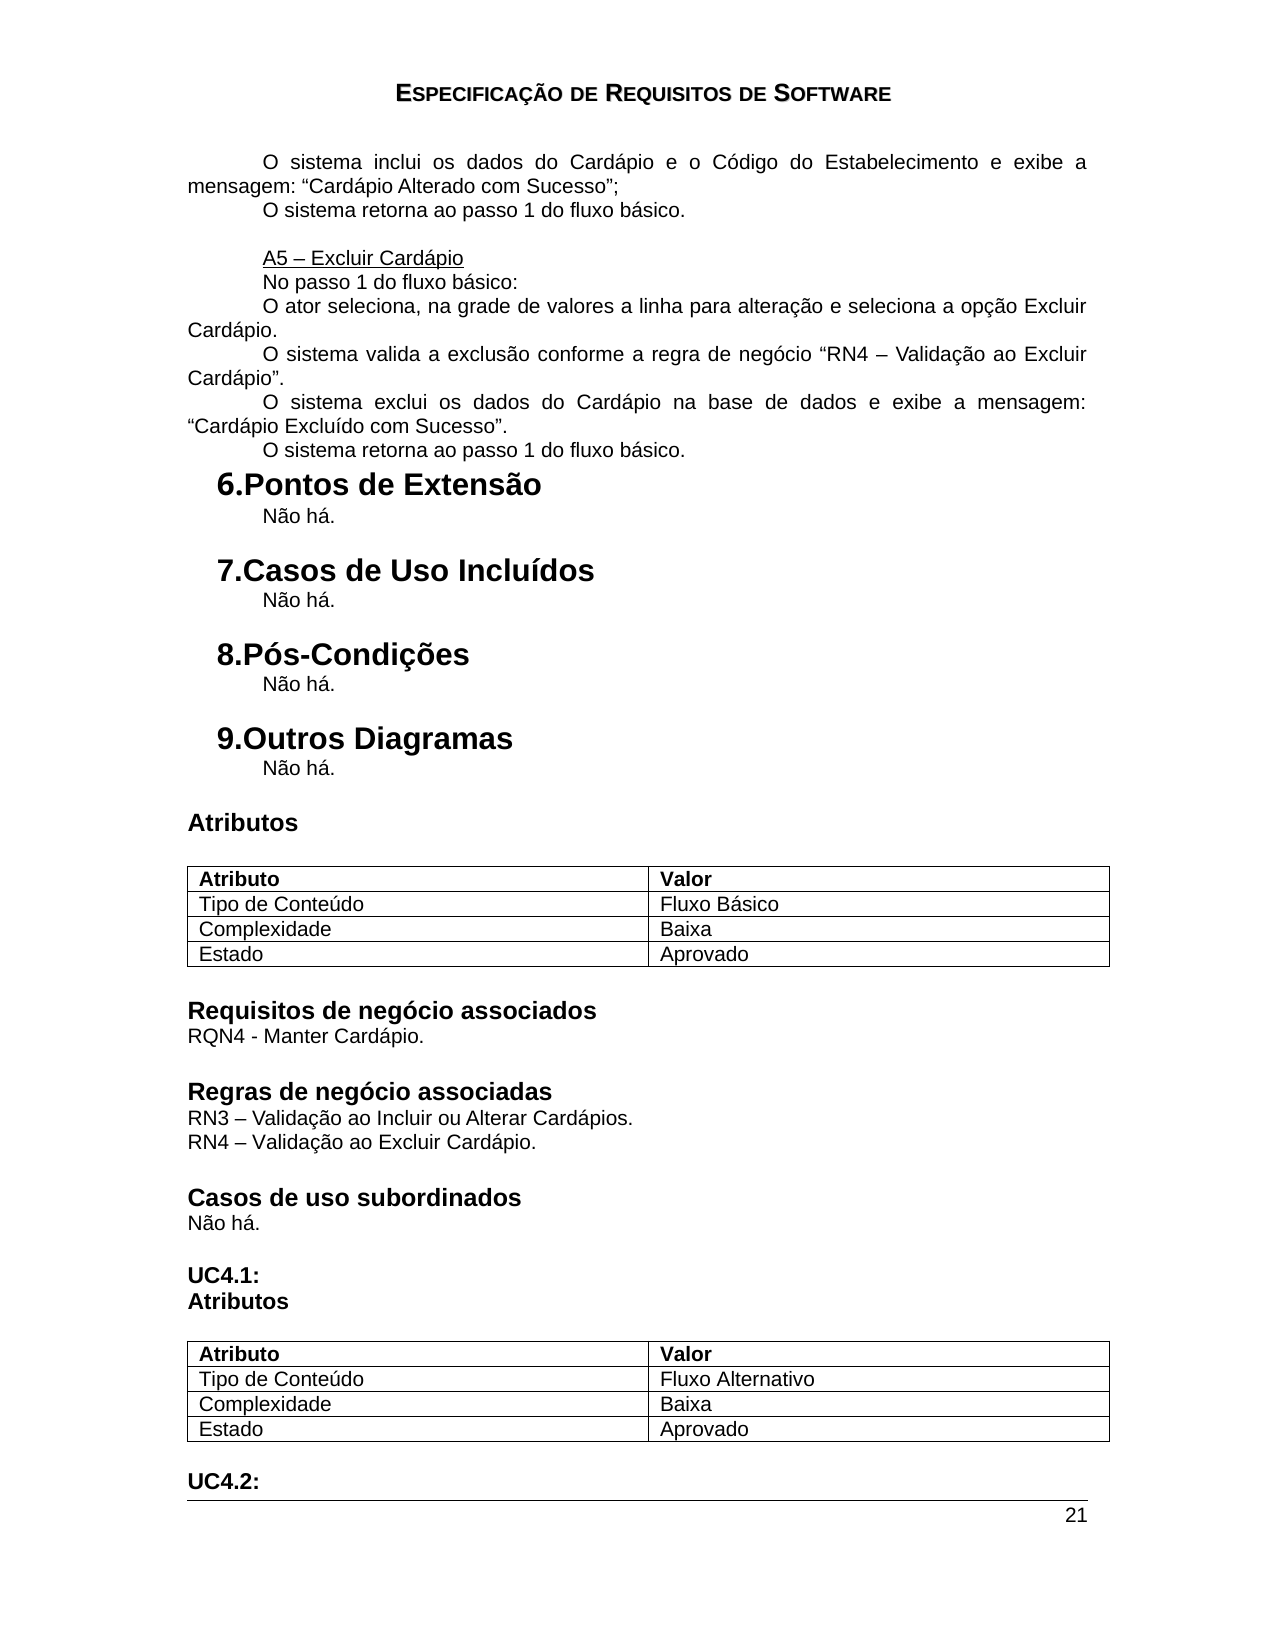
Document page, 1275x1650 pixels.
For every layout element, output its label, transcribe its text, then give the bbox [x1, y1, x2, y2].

table_cell Tipo de Conteúdo [188, 1367, 648, 1391]
text Não há. [187, 504, 1088, 528]
text No passo 1 do fluxo básico: [187, 270, 1088, 294]
text Não há. [187, 672, 1088, 696]
text RN3 – Validação ao Incluir ou Alterar Cardápios. [187, 1106, 1088, 1130]
text A5 – Excluir Cardápio [187, 246, 1088, 270]
subtitle Pontos de Extensão [187, 461, 1088, 504]
text O sistema exclui os dados do Cardápio na base de dados e exibe a mensagem: “Cardápio Excluído com Sucesso”. [187, 389, 1088, 437]
table_cell Fluxo Básico [649, 892, 1109, 916]
table_cell Baixa [649, 917, 1109, 941]
table_header Valor [649, 1342, 1109, 1366]
text Requisitos de negócio associados [187, 996, 1088, 1024]
text Não há. [187, 588, 1088, 612]
text Não há. [187, 1211, 1088, 1235]
text UC4.2: [187, 1468, 1088, 1494]
text Atributos [187, 1288, 1088, 1314]
subtitle Outros Diagramas [187, 720, 1088, 756]
table_header Valor [649, 867, 1109, 891]
table_header Atributo [188, 867, 648, 891]
table_cell Tipo de Conteúdo [188, 892, 648, 916]
table_cell Complexidade [188, 1392, 648, 1416]
text UC4.1: [187, 1262, 1088, 1288]
text Regras de negócio associadas [187, 1077, 1088, 1106]
table_cell Aprovado [649, 1417, 1109, 1441]
table_header Atributo [188, 1342, 648, 1366]
text O sistema valida a exclusão conforme a regra de negócio “RN4 – Validação ao Excluir Cardápio”. [187, 342, 1088, 389]
table_cell Complexidade [188, 917, 648, 941]
text O ator seleciona, na grade de valores a linha para alteração e seleciona a opção Excluir Cardápio. [187, 294, 1088, 342]
text O sistema retorna ao passo 1 do fluxo básico. [187, 437, 1088, 461]
subtitle Pós-Condições [187, 636, 1088, 672]
table_cell Baixa [649, 1392, 1109, 1416]
text O sistema retorna ao passo 1 do fluxo básico. [187, 198, 1088, 222]
subtitle Casos de Uso Incluídos [187, 552, 1088, 588]
table_cell Aprovado [649, 942, 1109, 966]
text RN4 – Validação ao Excluir Cardápio. [187, 1130, 1088, 1154]
table_cell Fluxo Alternativo [649, 1367, 1109, 1391]
text Atributos [187, 808, 1088, 837]
table_cell Estado [188, 942, 648, 966]
table_cell Estado [188, 1417, 648, 1441]
text Casos de uso subordinados [187, 1182, 1088, 1211]
text Não há. [187, 756, 1088, 779]
text RQN4 - Manter Cardápio. [187, 1024, 1088, 1048]
text O sistema inclui os dados do Cardápio e o Código do Estabelecimento e exibe a mensagem: “Cardápio Alterado com Sucesso”; [187, 150, 1088, 198]
